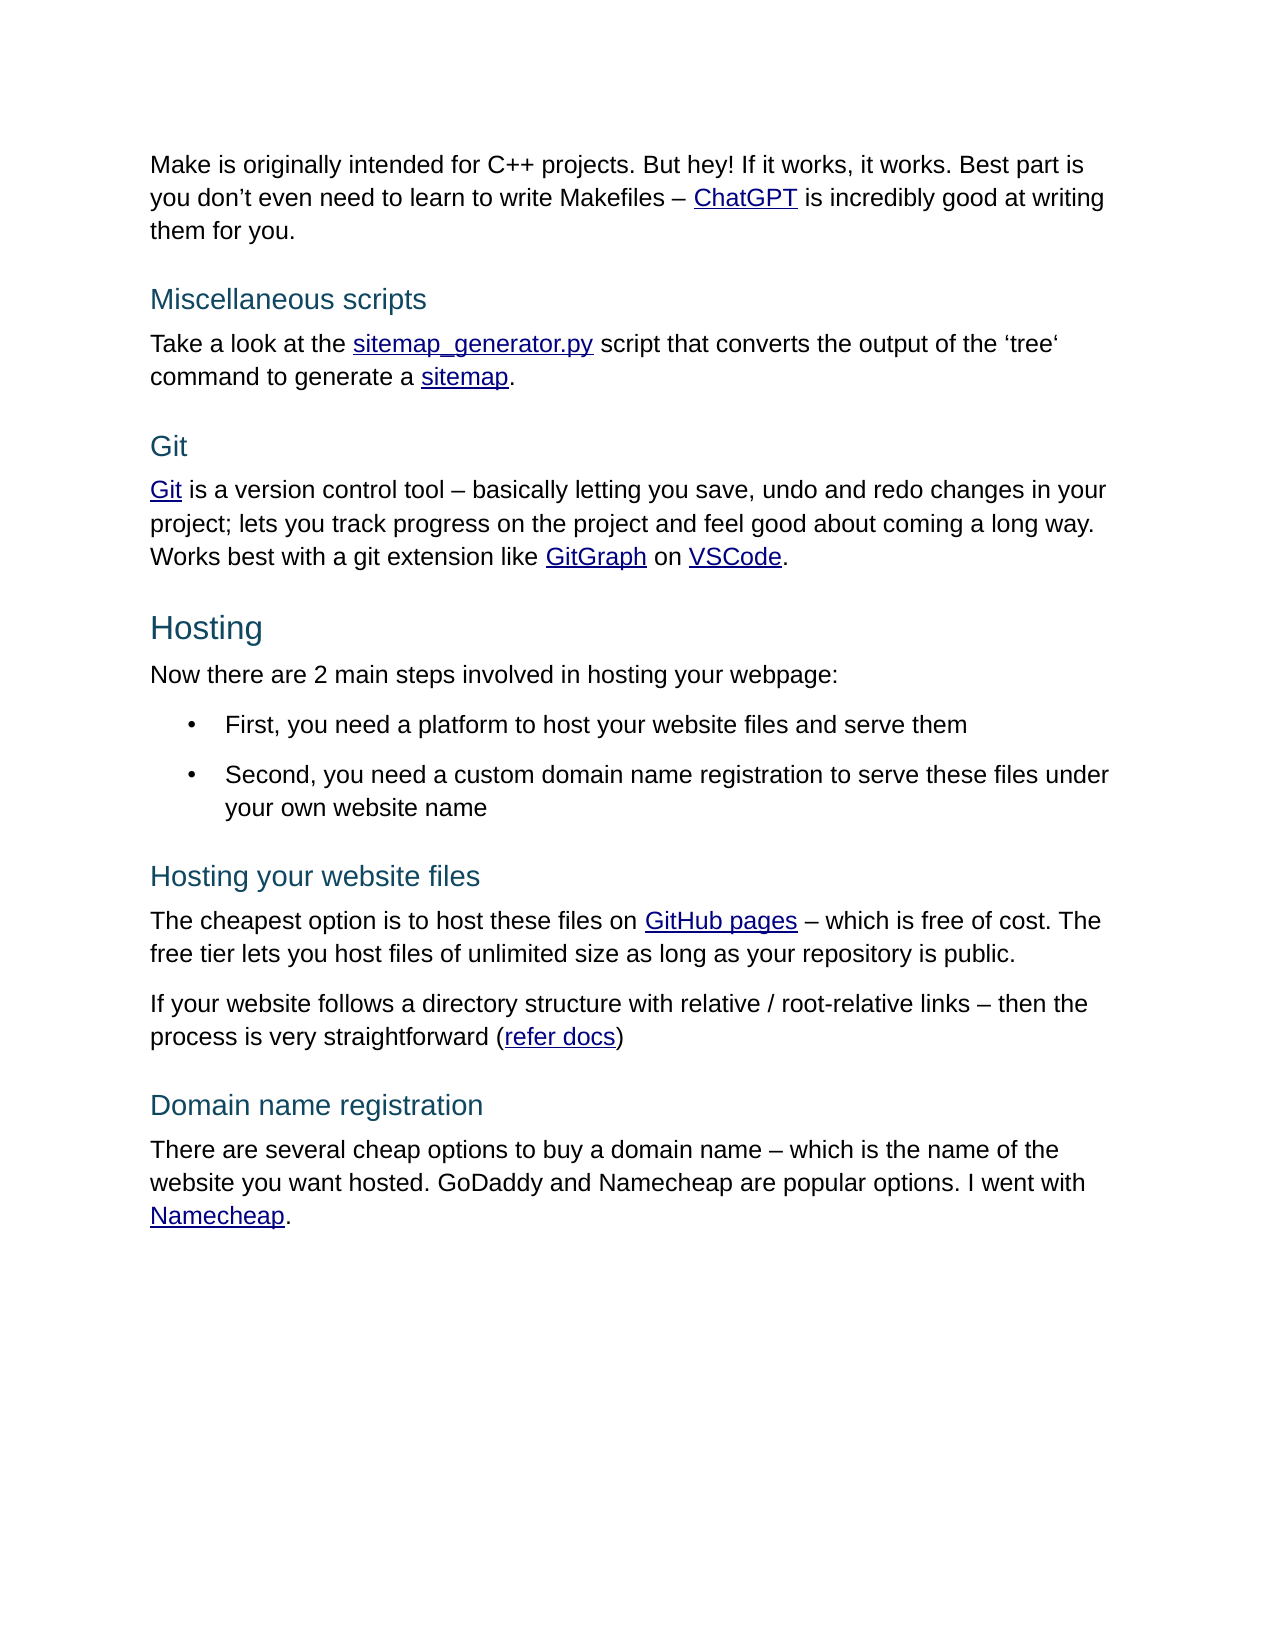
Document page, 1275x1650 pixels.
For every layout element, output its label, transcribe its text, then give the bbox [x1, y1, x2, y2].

subtitle Miscellaneous scripts [150, 282, 1125, 316]
subtitle Hosting your website files [150, 859, 1125, 893]
subtitle Git [150, 429, 1125, 462]
text Make is originally intended for C++ projects. But hey! If it works, it works. Best part is you don’t even need to learn to write Makefiles – ChatGPT is incredibly good at writing them for you. [150, 150, 1125, 245]
text Now there are 2 main steps involved in hosting your webpage: [150, 660, 1125, 689]
text Git is a version control tool – basically letting you save, undo and redo changes in your project; lets you track progress on the project and feel good about coming a long way. Works best with a git extension like GitGraph on VSCode. [150, 476, 1125, 570]
subtitle Hosting [150, 608, 1125, 646]
subtitle Domain name registration [150, 1088, 1125, 1122]
text There are several cheap options to buy a domain name – which is the name of the website you want hosted. GoDaddy and Namecheap are popular options. I went with Namecheap. [150, 1135, 1125, 1230]
text If your website follows a directory structure with relative / root-relative links – then the process is very straightforward (refer docs) [150, 989, 1125, 1051]
list First, you need a platform to host your website files and serve them [187, 710, 1125, 739]
list Second, you need a custom domain name registration to serve these files under your own website name [187, 760, 1125, 822]
text Take a look at the sitemap_generator.py script that converts the output of the ‘tree‘ command to generate a sitemap. [150, 329, 1125, 391]
text The cheapest option is to host these files on GitHub pages – which is free of cost. The free tier lets you host files of unlimited size as long as your repository is public. [150, 906, 1125, 968]
